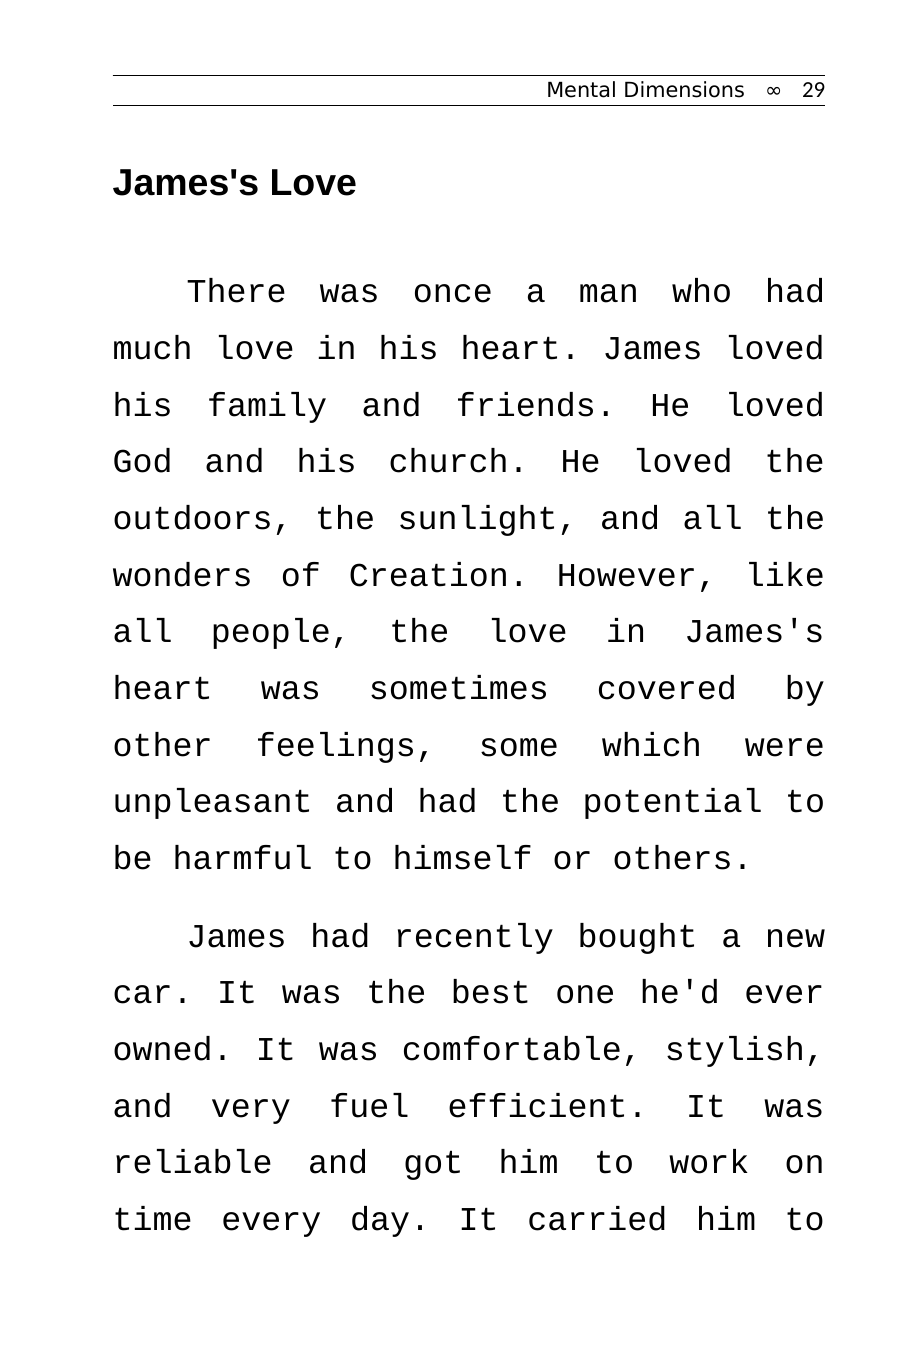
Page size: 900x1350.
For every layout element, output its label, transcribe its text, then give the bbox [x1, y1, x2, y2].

text There was once a man who had much love in his heart. James loved his family and friends. He loved God and his church. He loved the outdoors, the sunlight, and all the wonders of Creation. However, like all people, the love in James's heart was sometimes covered by other feelings, some which were unpleasant and had the potential to be harmful to himself or others. [112, 275, 825, 879]
text James had recently bought a new car. It was the best one he'd ever owned. It was comfortable, stylish, and very fuel efficient. It was reliable and got him to work on time every day. It carried him to [112, 919, 825, 1240]
subtitle James's Love [112, 160, 825, 203]
